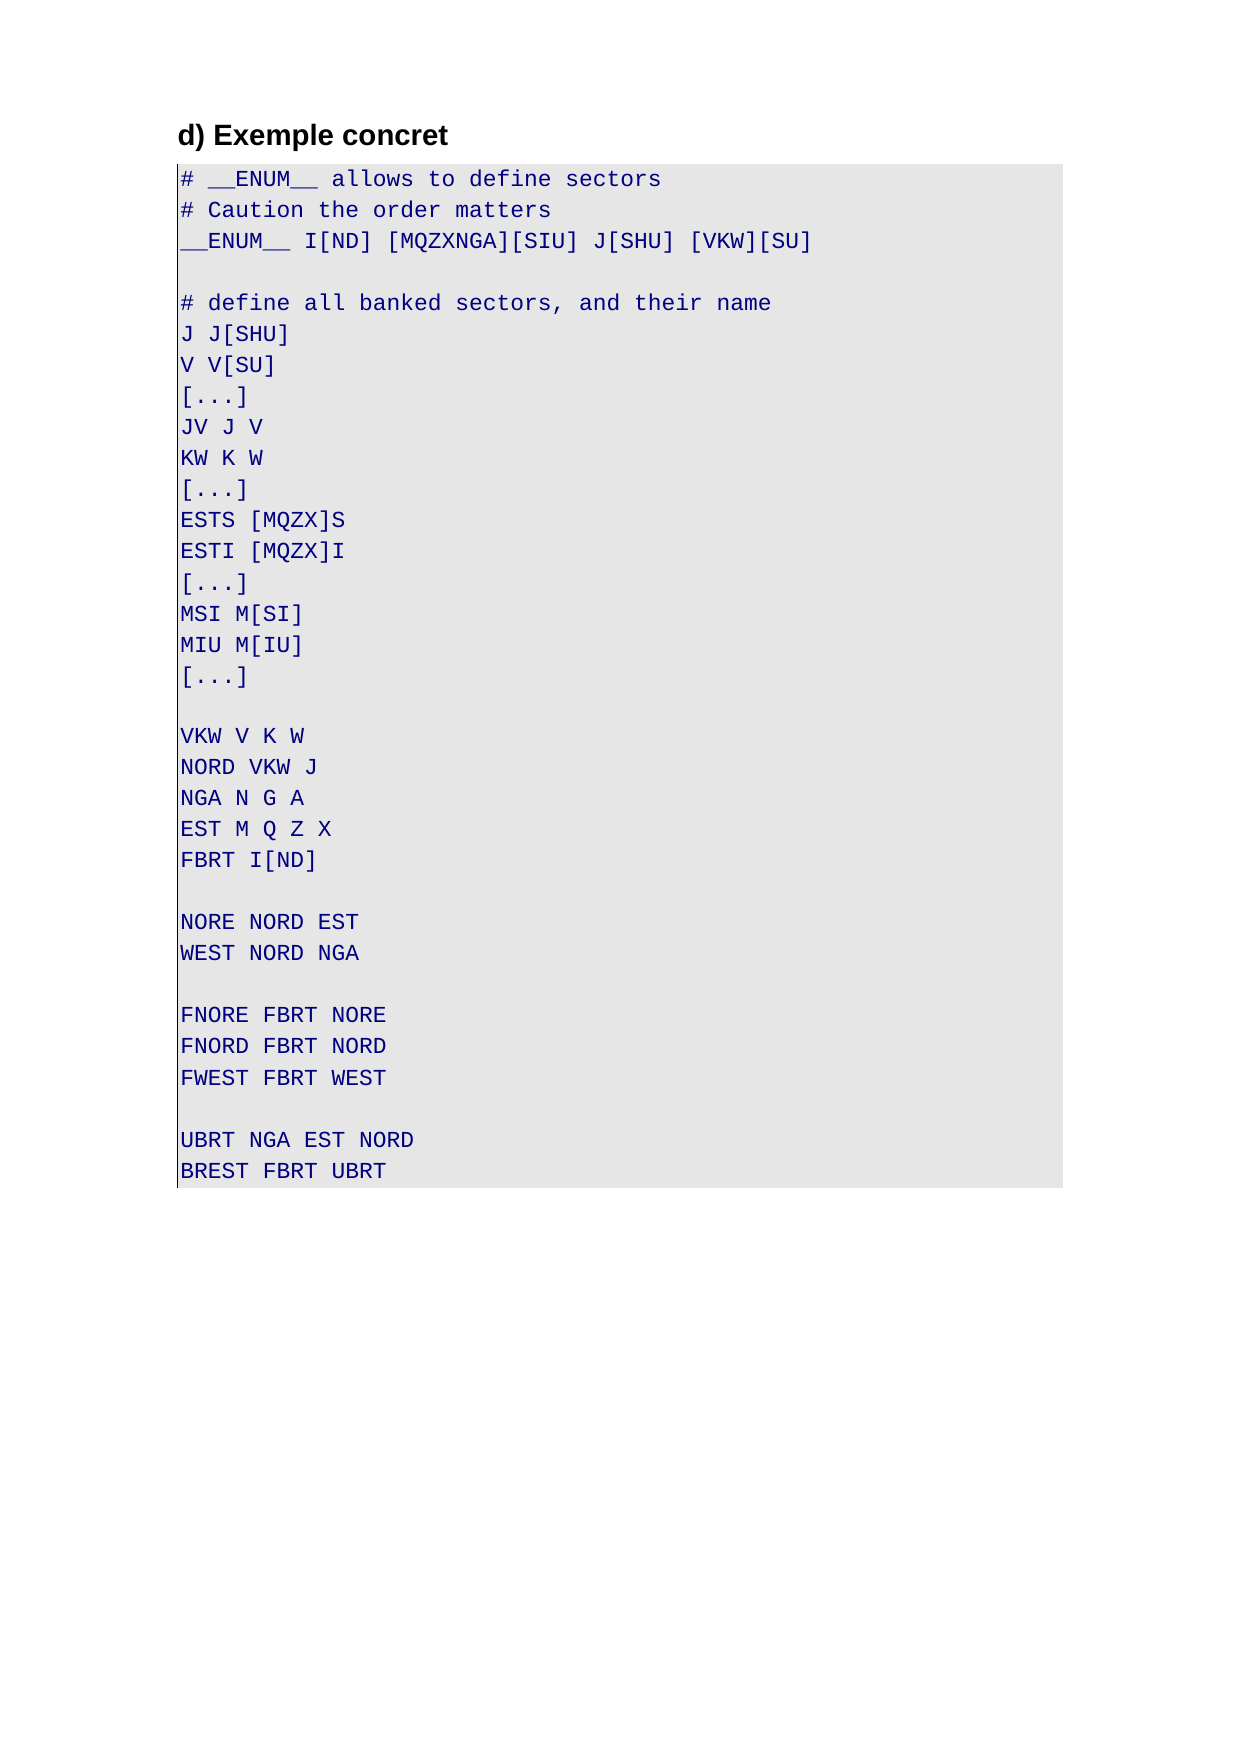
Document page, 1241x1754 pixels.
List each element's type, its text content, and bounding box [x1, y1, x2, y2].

subtitle Exemple concret [177, 118, 1122, 152]
text # __ENUM__ allows to define sectors # Caution the order matters __ENUM__ I[ND] [MQZXNGA][SIU] J[SHU] [VKW][SU] # define all banked sectors, and their name J J[SHU] V V[SU] [...] JV J V KW K W [...] ESTS [MQZX]S ESTI [MQZX]I [...] MSI M[SI] MIU M[IU] [...] [178, 164, 1063, 690]
text VKW V K W NORD VKW J NGA N G A EST M Q Z X FBRT I[ND] NORE NORD EST WEST NORD NGA FNORE FBRT NORE FNORD FBRT NORD FWEST FBRT WEST UBRT NGA EST NORD BREST FBRT UBRT [178, 722, 1063, 1188]
